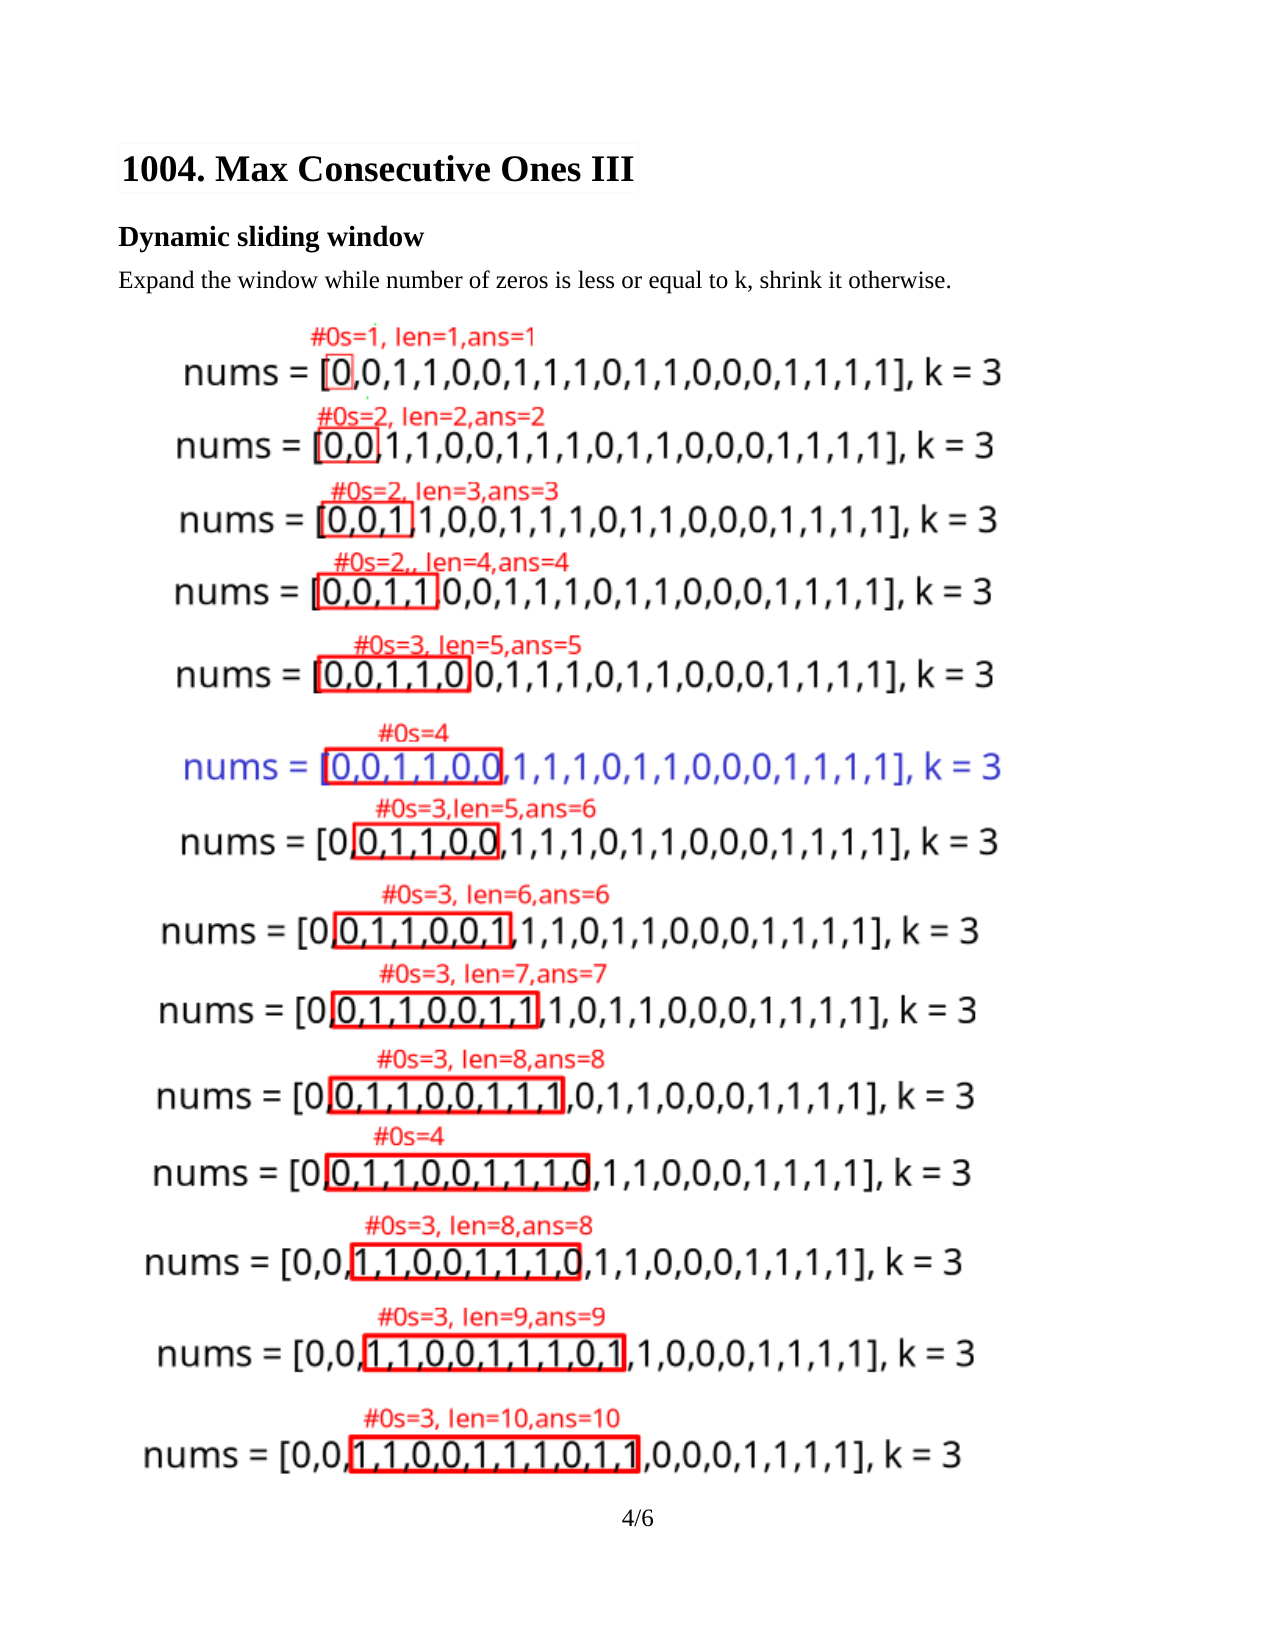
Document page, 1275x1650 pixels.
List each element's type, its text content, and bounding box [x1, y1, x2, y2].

subtitle 1004. Max Consecutive Ones III [119, 144, 638, 192]
subtitle Dynamic sliding window [118, 219, 1157, 253]
picture [98, 313, 1038, 1502]
subtitle [639, 143, 1157, 192]
text Expand the window while number of zeros is less or equal to k, shrink it otherwise. [118, 265, 1157, 294]
